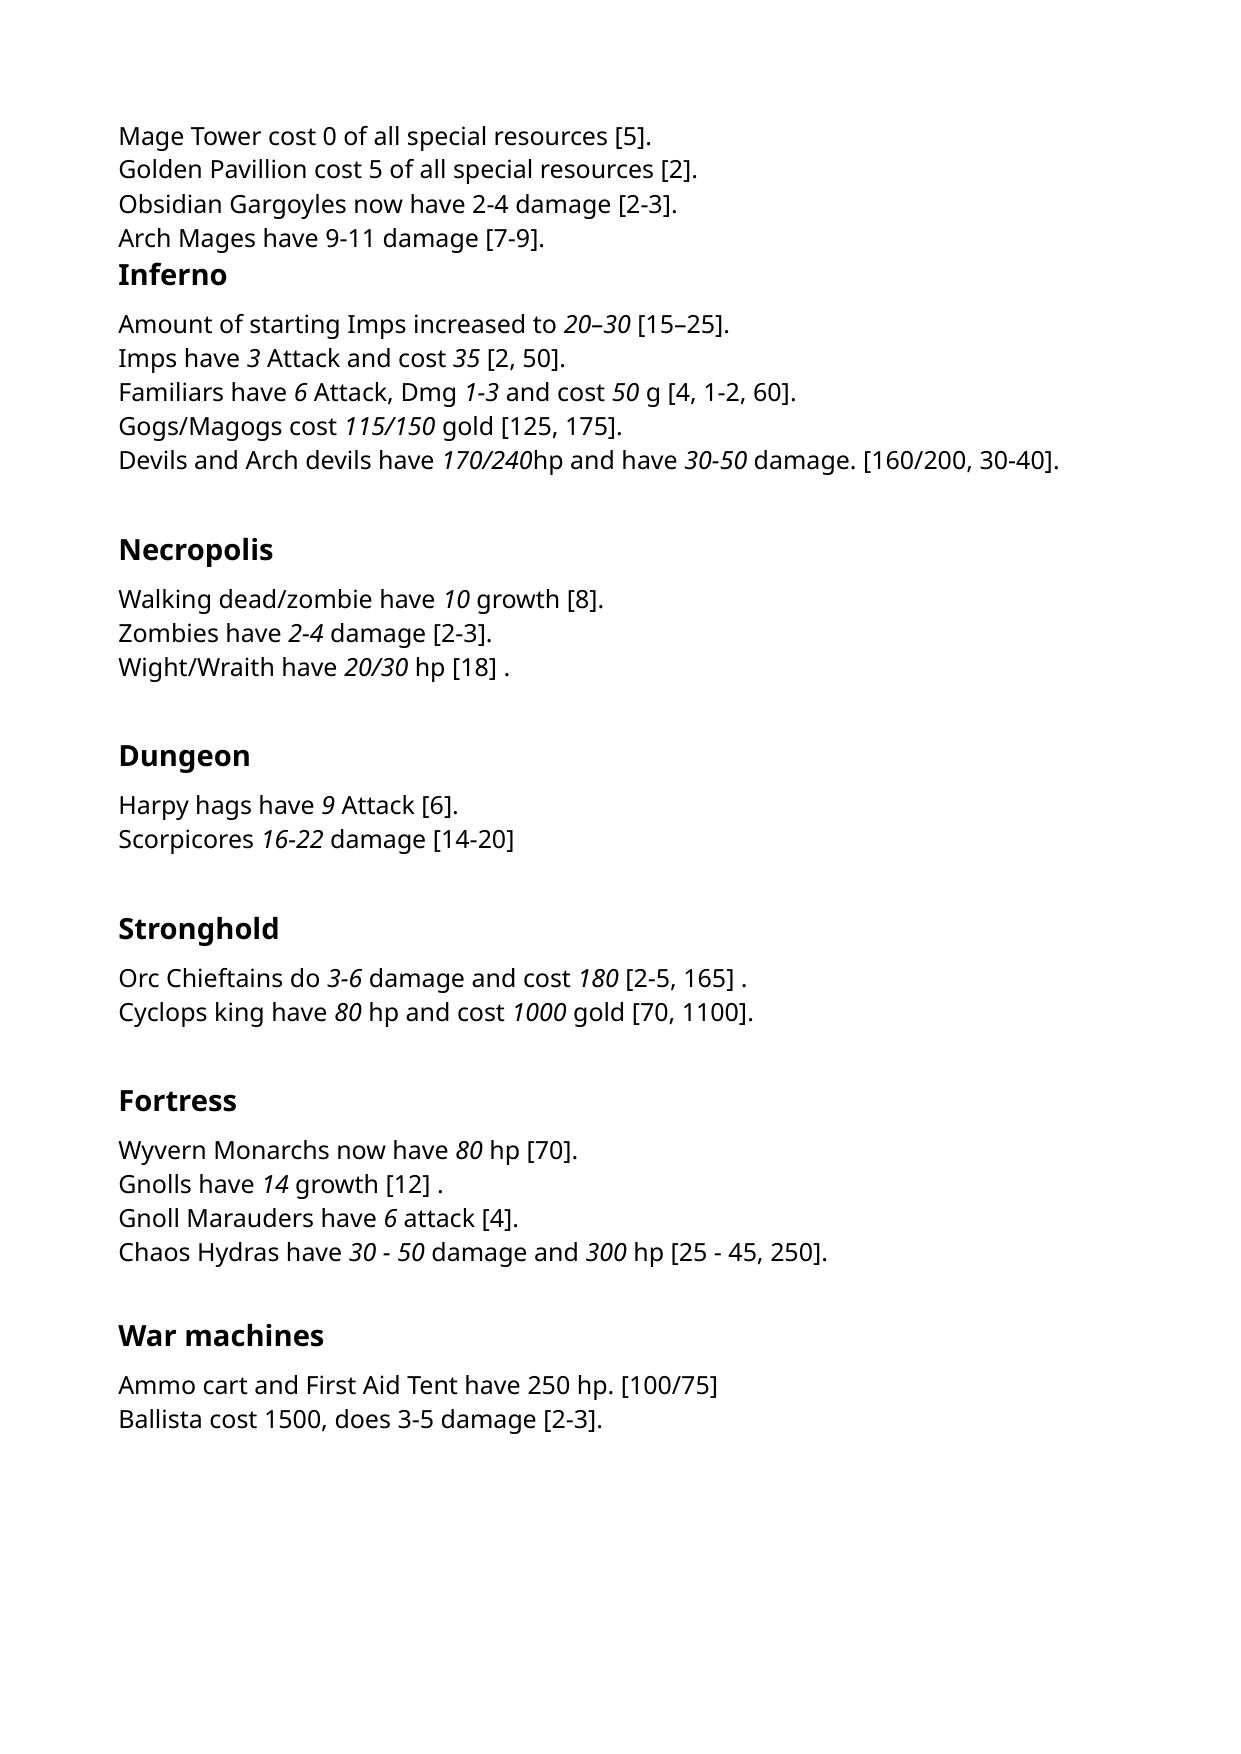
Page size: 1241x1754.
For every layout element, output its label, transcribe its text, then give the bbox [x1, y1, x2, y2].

text Dungeon [118, 736, 1122, 775]
text War machines [118, 1316, 1122, 1355]
text Golden Pavillion cost 5 of all special resources [2]. [118, 152, 1122, 186]
text Harpy hags have 9 Attack [6]. [118, 788, 1122, 822]
text Ammo cart and First Aid Tent have 250 hp. [100/75] [118, 1368, 1122, 1402]
text Arch Mages have 9-11 damage [7-9]. [118, 220, 1122, 254]
text Zombies have 2-4 damage [2-3]. [118, 615, 1122, 649]
text Amount of starting Imps increased to 20–30 [15–25]. [118, 307, 1122, 341]
text Imps have 3 Attack and cost 35 [2, 50]. [118, 341, 1122, 375]
text Fortress [118, 1081, 1122, 1120]
text Familiars have 6 Attack, Dmg 1-3 and cost 50 g [4, 1-2, 60]. [118, 375, 1122, 409]
text Orc Chieftains do 3-6 damage and cost 180 [2-5, 165] . [118, 960, 1122, 994]
text Stronghold [118, 908, 1122, 948]
text Wight/Wraith have 20/30 hp [18] . [118, 649, 1122, 683]
text Devils and Arch devils have 170/240hp and have 30-50 damage. [160/200, 30-40]. [118, 443, 1122, 477]
text Necropolis [118, 529, 1122, 569]
text Gogs/Magogs cost 115/150 gold [125, 175]. [118, 409, 1122, 443]
text Mage Tower cost 0 of all special resources [5]. [118, 118, 1122, 152]
text Walking dead/zombie have 10 growth [8]. [118, 581, 1122, 615]
text Gnoll Marauders have 6 attack [4]. [118, 1201, 1122, 1235]
text Gnolls have 14 growth [12] . [118, 1167, 1122, 1201]
text Wyvern Monarchs now have 80 hp [70]. [118, 1133, 1122, 1167]
text Chaos Hydras have 30 - 50 damage and 300 hp [25 - 45, 250]. [118, 1235, 1122, 1269]
text Ballista cost 1500, does 3-5 damage [2-3]. [118, 1402, 1122, 1436]
text Scorpicores 16-22 damage [14-20] [118, 822, 1122, 856]
text Obsidian Gargoyles now have 2-4 damage [2-3]. [118, 186, 1122, 220]
text Cyclops king have 80 hp and cost 1000 gold [70, 1100]. [118, 994, 1122, 1028]
text Inferno [118, 254, 1122, 294]
